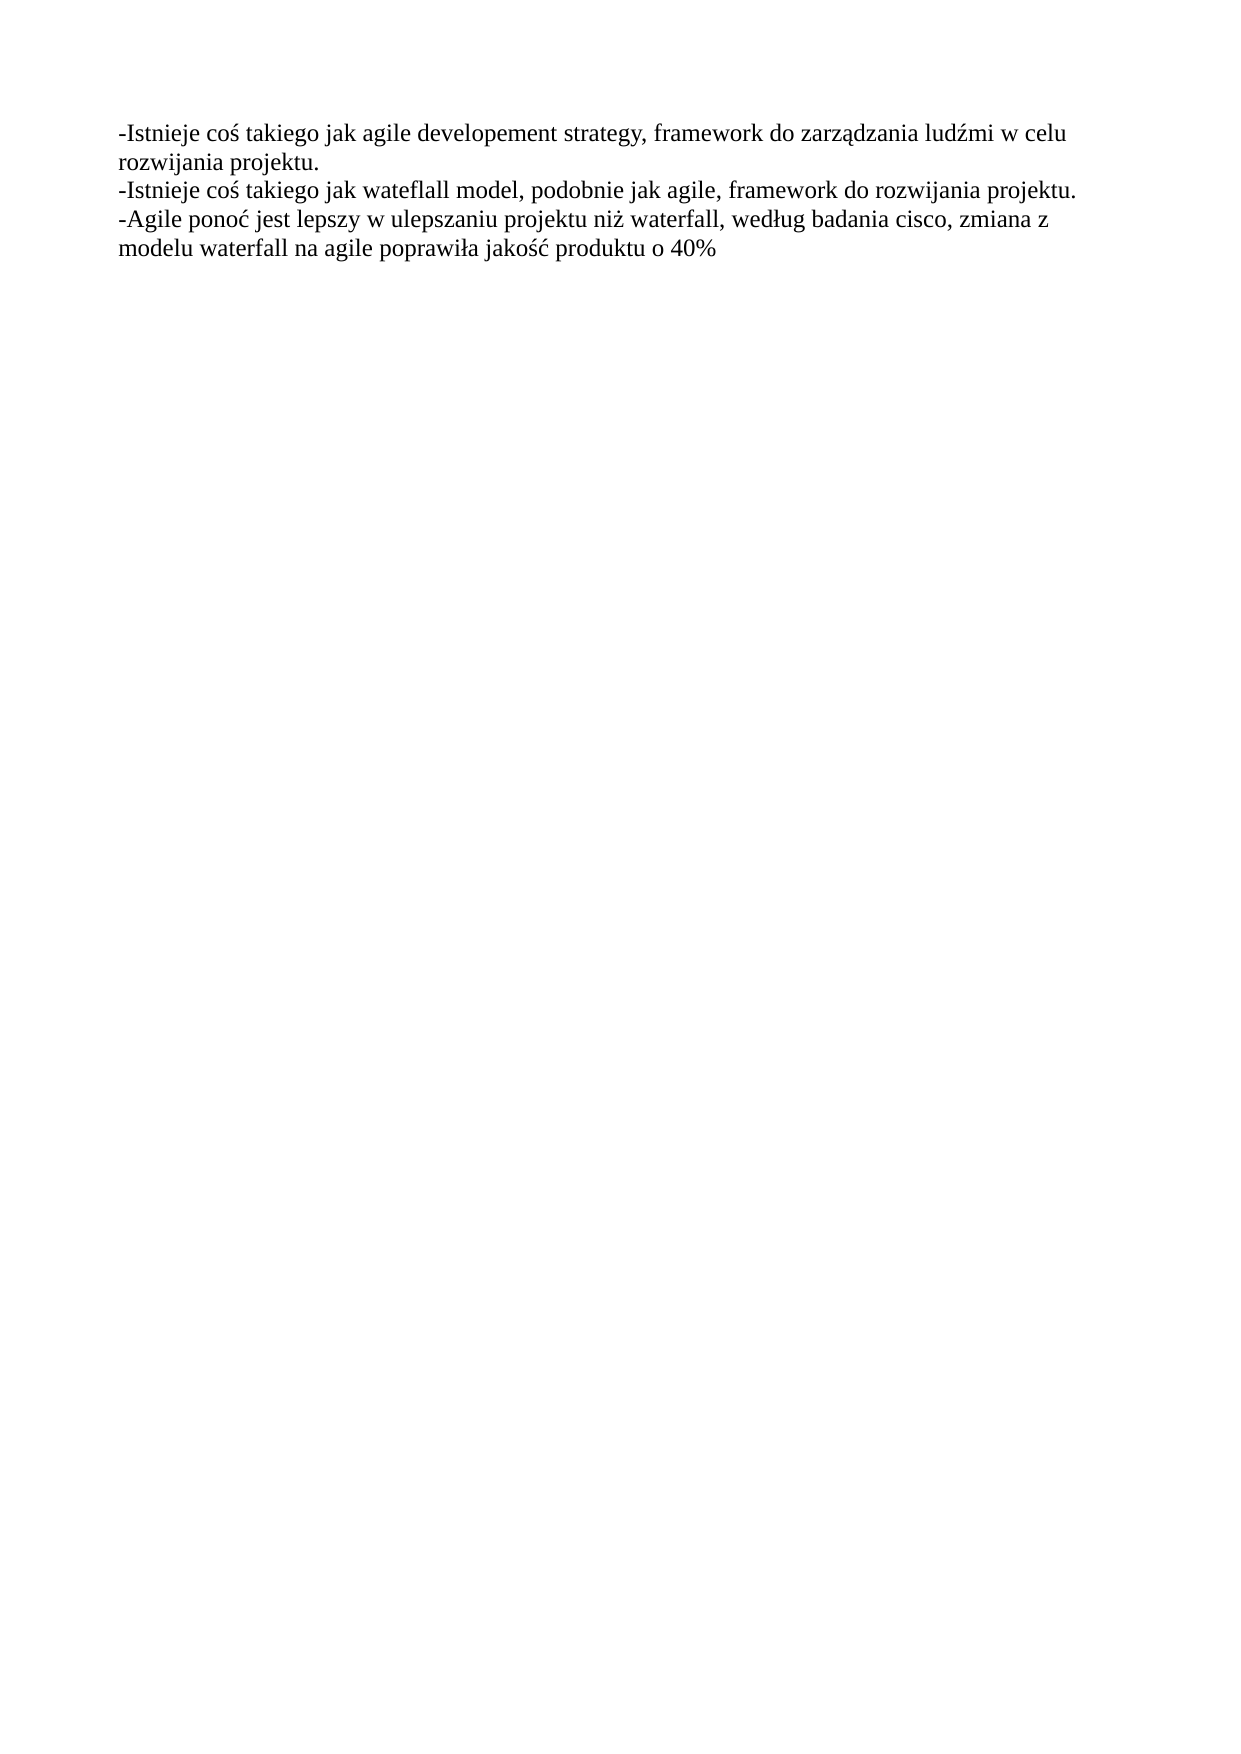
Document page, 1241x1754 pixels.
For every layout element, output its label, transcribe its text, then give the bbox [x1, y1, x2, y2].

text -Istnieje coś takiego jak agile developement strategy, framework do zarządzania ludźmi w celu rozwijania projektu. -Istnieje coś takiego jak wateflall model, podobnie jak agile, framework do rozwijania projektu. -Agile ponoć jest lepszy w ulepszaniu projektu niż waterfall, według badania cisco, zmiana z modelu waterfall na agile poprawiła jakość produktu o 40% [118, 118, 1122, 262]
